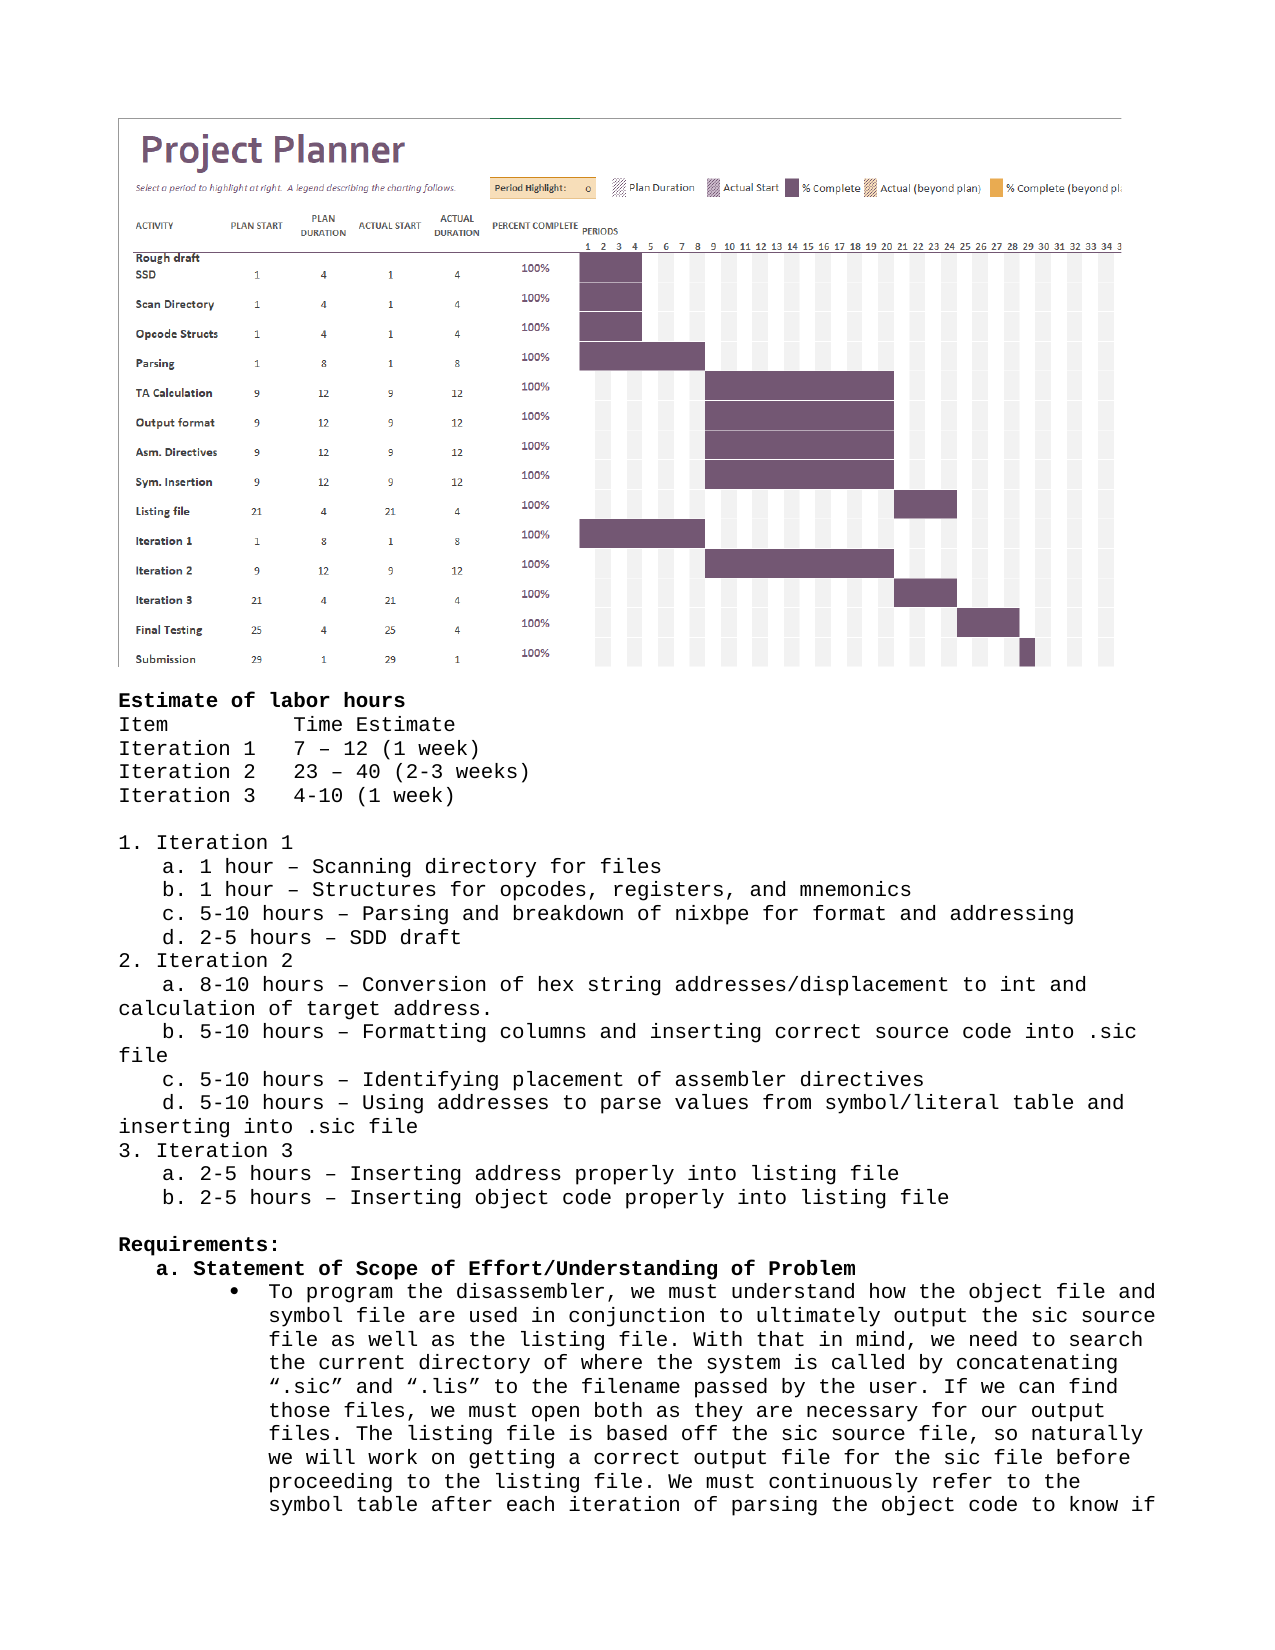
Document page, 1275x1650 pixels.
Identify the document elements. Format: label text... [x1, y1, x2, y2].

list To program the disassembler, we must understand how the object file and symbol file are used in conjunction to ultimately output the sic source file as well as the listing file. With that in mind, we need to search the current directory of where the system is called by concatenating “.sic” and “.lis” to the filename passed by the user. If we can find those files, we must open both as they are necessary for our output files. The listing file is based off the sic source file, so naturally we will work on getting a correct output file for the sic file before proceeding to the listing file. We must continuously refer to the symbol table after each iteration of parsing the object code to know if [231, 1281, 1157, 1518]
text b. 5-10 hours – Formatting columns and inserting correct source code into .sic file [118, 1021, 1157, 1069]
text Iteration 2 23 – 40 (2-3 weeks) [118, 761, 1157, 785]
text a. 1 hour – Scanning directory for files [118, 856, 1157, 879]
text Requirements: [118, 1234, 1157, 1258]
text c. 5-10 hours – Parsing and breakdown of nixbpe for format and addressing [118, 903, 1157, 927]
text c. 5-10 hours – Identifying placement of assembler directives [118, 1069, 1157, 1092]
text a. 8-10 hours – Conversion of hex string addresses/displacement to int and calculation of target address. [118, 974, 1157, 1021]
list Statement of Scope of Effort/Understanding of Problem [156, 1258, 1157, 1281]
text Iteration 3 4-10 (1 week) [118, 785, 1157, 808]
text 1. Iteration 1 [118, 832, 1157, 856]
text d. 2-5 hours – SDD draft [118, 927, 1157, 950]
text b. 1 hour – Structures for opcodes, registers, and mnemonics [118, 879, 1157, 903]
text a. 2-5 hours – Inserting address properly into listing file [118, 1163, 1157, 1187]
text d. 5-10 hours – Using addresses to parse values from symbol/literal table and inserting into .sic file [118, 1092, 1157, 1139]
text Item Time Estimate [118, 714, 1157, 738]
text Iteration 1 7 – 12 (1 week) [118, 738, 1157, 761]
text b. 2-5 hours – Inserting object code properly into listing file [118, 1187, 1157, 1211]
text 3. Iteration 3 [118, 1139, 1157, 1163]
text Estimate of labor hours [118, 690, 1157, 714]
text 2. Iteration 2 [118, 950, 1157, 974]
